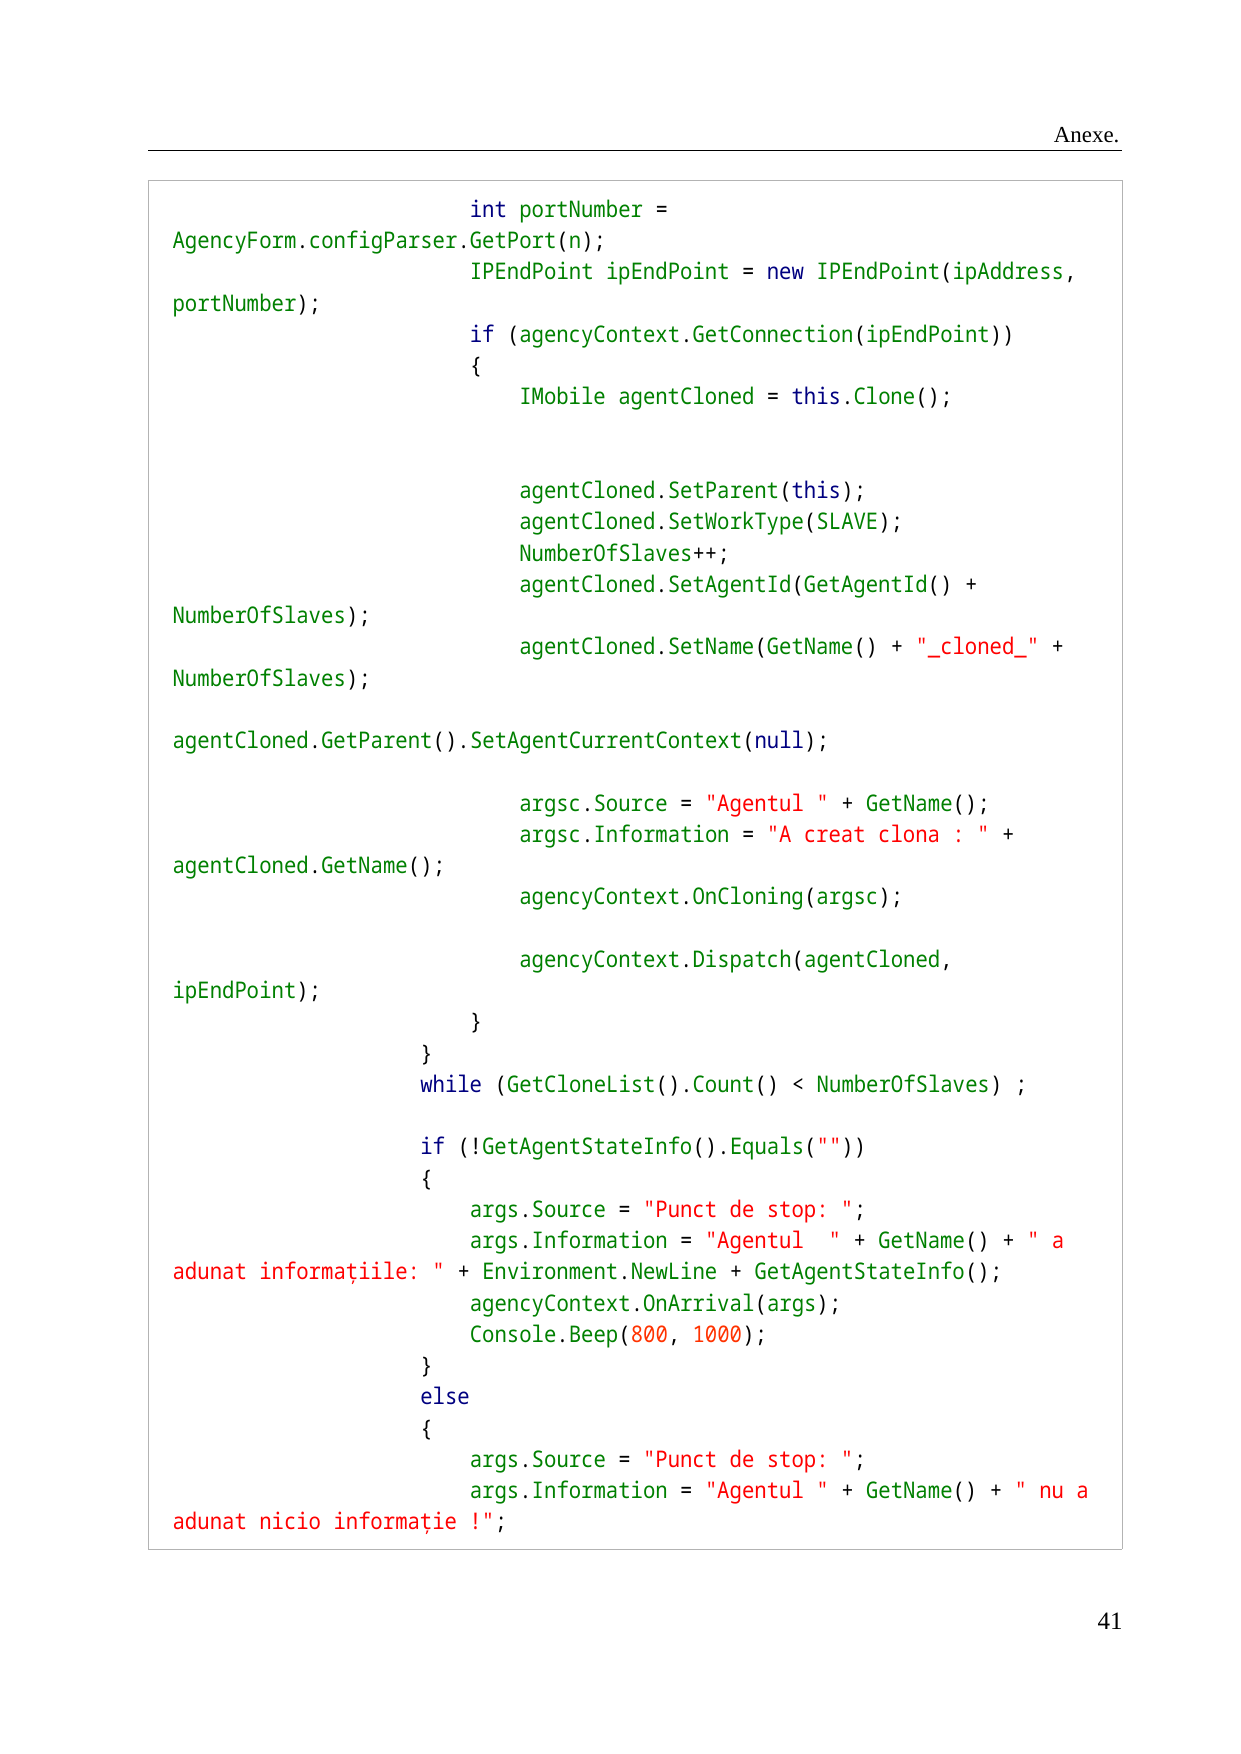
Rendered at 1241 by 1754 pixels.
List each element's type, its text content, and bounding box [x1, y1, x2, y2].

text argsc.Information = "A creat clona : " + agentCloned.GetName(); [149, 805, 1122, 868]
text IPEndPoint ipEndPoint = new IPEndPoint(ipAddress, portNumber); [149, 243, 1122, 305]
text Console.Beep(800, 1000); [149, 1305, 1122, 1336]
text { [149, 1399, 1122, 1430]
text while (GetCloneList().Count() < NumberOfSlaves) ; [149, 1055, 1122, 1099]
text args.Information = "Agentul " + GetName() + " nu a adunat nicio informație !"; [149, 1461, 1122, 1549]
text if (agencyContext.GetConnection(ipEndPoint)) [149, 305, 1122, 336]
text agentCloned.SetParent(this); [149, 461, 1122, 493]
text else [149, 1368, 1122, 1399]
text } [149, 1024, 1122, 1055]
text if (!GetAgentStateInfo().Equals("")) [149, 1118, 1122, 1149]
text agencyContext.Dispatch(agentCloned, ipEndPoint); [149, 930, 1122, 993]
text NumberOfSlaves++; [149, 524, 1122, 555]
text agencyContext.OnCloning(argsc); [149, 868, 1122, 911]
text } [149, 1336, 1122, 1368]
text { [149, 336, 1122, 368]
text args.Source = "Punct de stop: "; [149, 1430, 1122, 1461]
text argsc.Source = "Agentul " + GetName(); [149, 774, 1122, 805]
text agentCloned.GetParent().SetAgentCurrentContext(null); [149, 680, 1122, 755]
text agentCloned.SetAgentId(GetAgentId() + NumberOfSlaves); [149, 555, 1122, 618]
text agentCloned.SetName(GetName() + "_cloned_" + NumberOfSlaves); [149, 618, 1122, 680]
text agentCloned.SetWorkType(SLAVE); [149, 493, 1122, 524]
text args.Source = "Punct de stop: "; [149, 1180, 1122, 1211]
text IMobile agentCloned = this.Clone(); [149, 368, 1122, 411]
text } [149, 993, 1122, 1024]
text { [149, 1149, 1122, 1180]
text agencyContext.OnArrival(args); [149, 1274, 1122, 1305]
text int portNumber = AgencyForm.configParser.GetPort(n); [149, 181, 1122, 243]
text args.Information = "Agentul " + GetName() + " a adunat informațiile: " + Environment.NewLine + GetAgentStateInfo(); [149, 1211, 1122, 1274]
